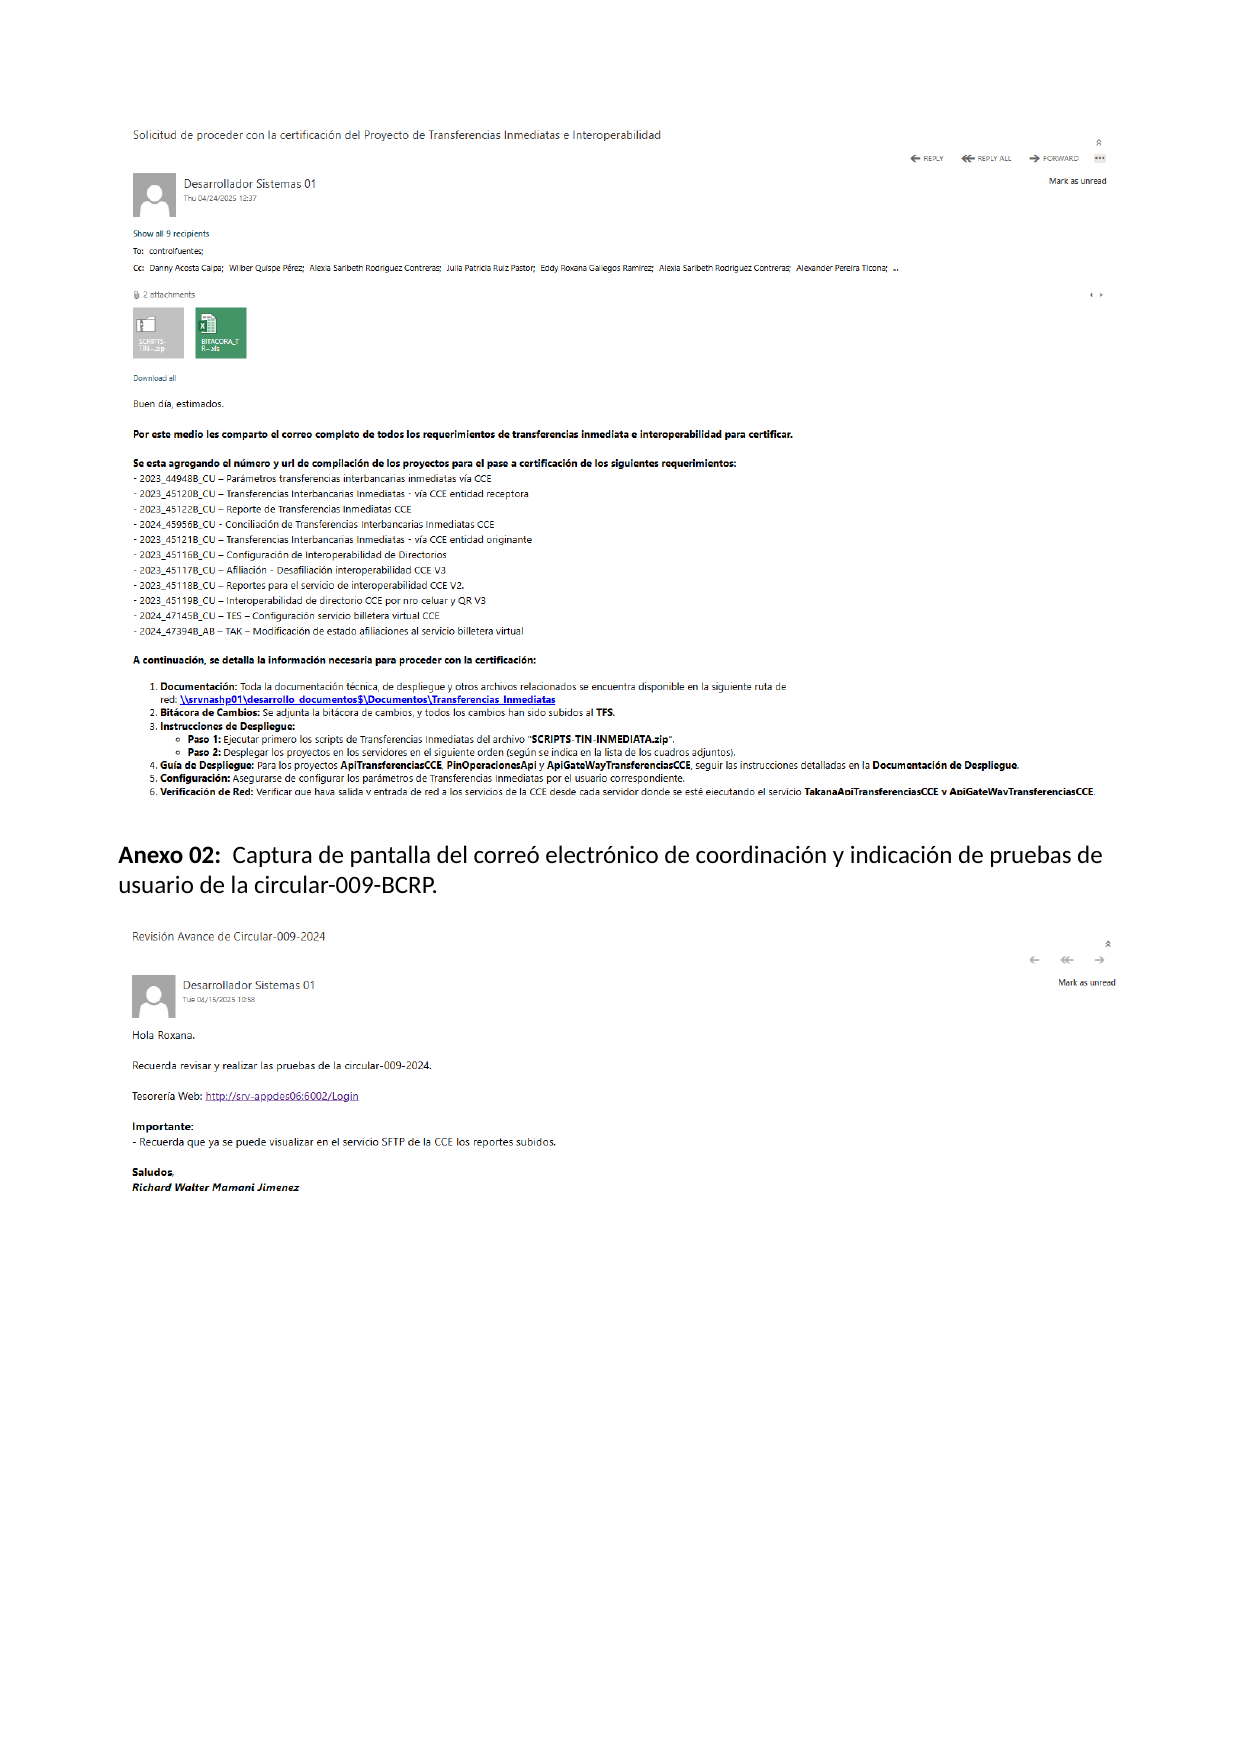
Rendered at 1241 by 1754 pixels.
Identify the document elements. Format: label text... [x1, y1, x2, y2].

picture [118, 921, 1123, 1206]
text Anexo 02: Captura de pantalla del correó electrónico de coordinación y indicación de pruebas de usuario de la circular-009-BCRP. [118, 839, 1122, 900]
picture [118, 118, 1123, 795]
